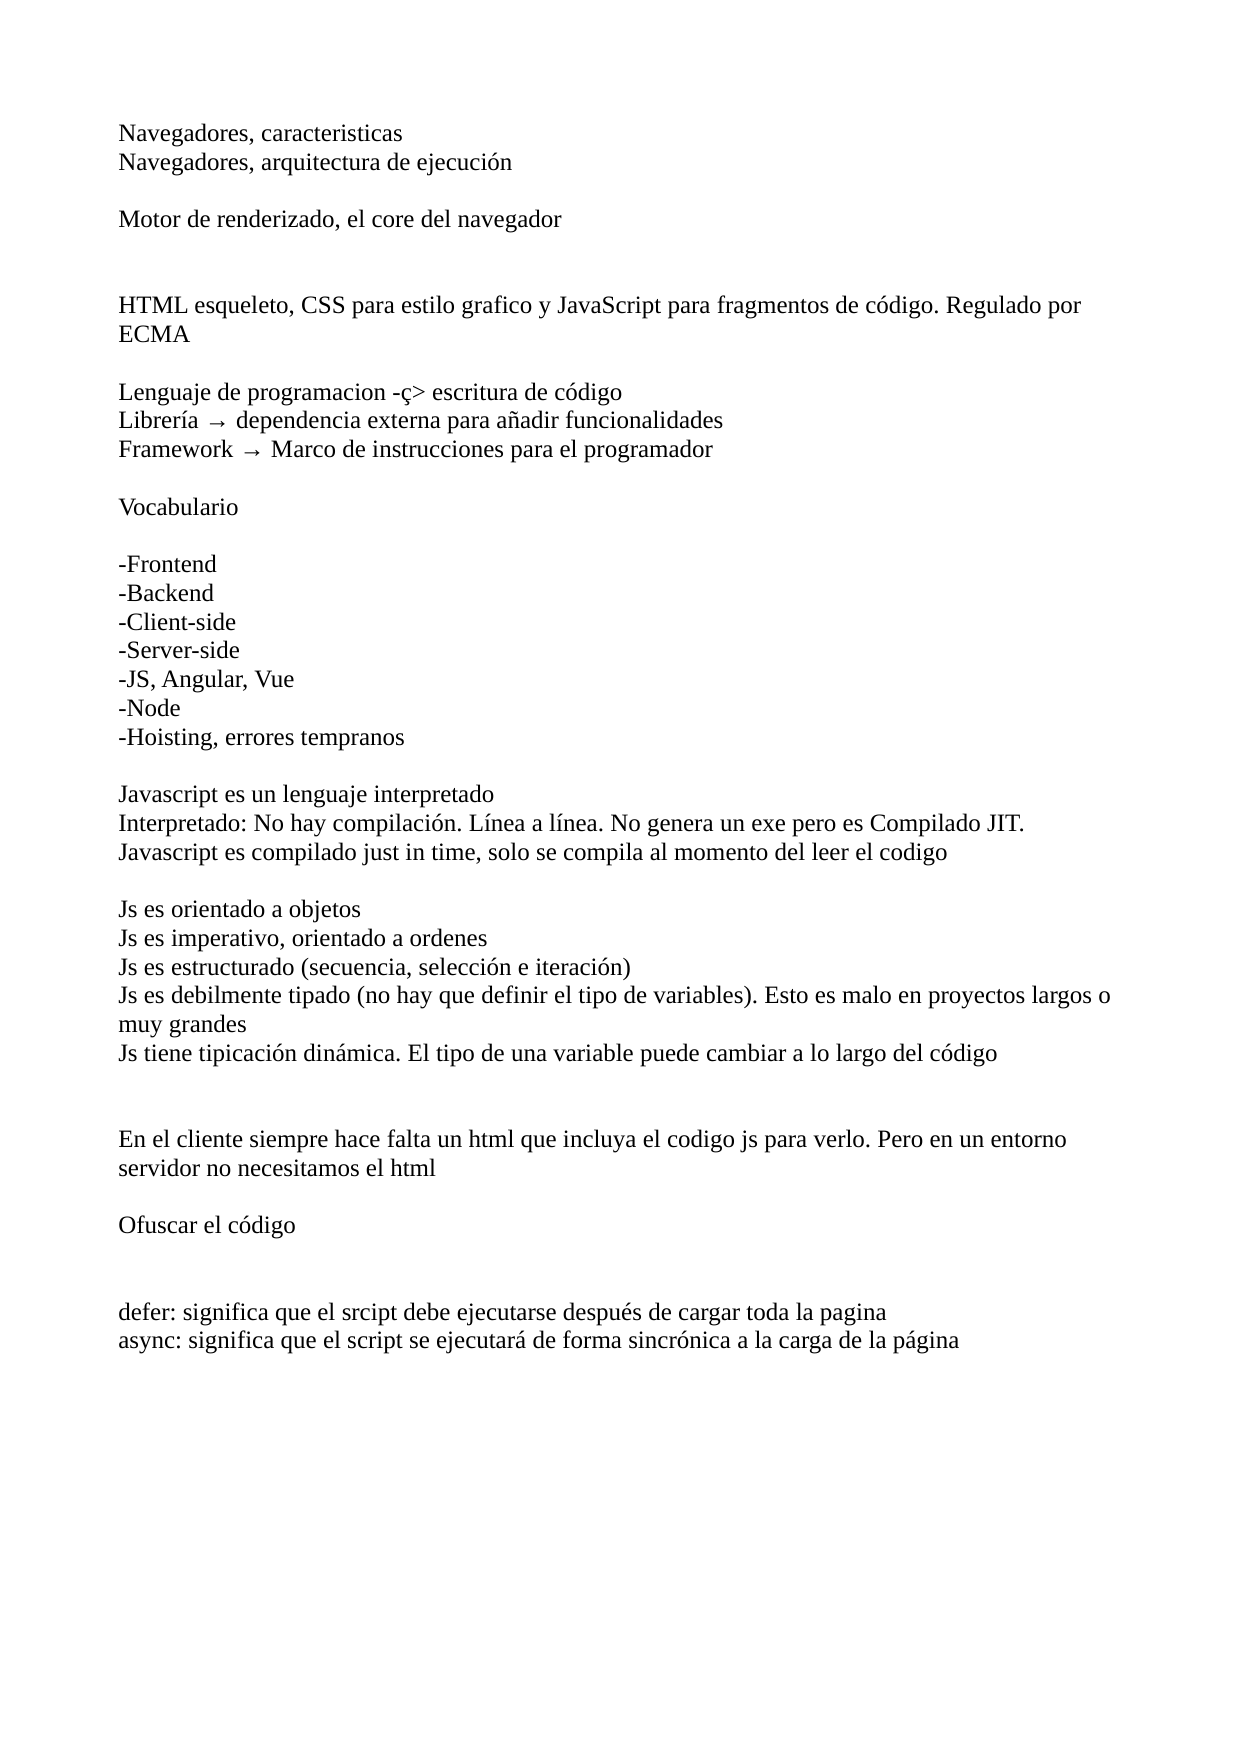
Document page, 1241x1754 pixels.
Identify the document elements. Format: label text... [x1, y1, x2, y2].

text -Node [118, 693, 1122, 722]
text -Backend [118, 578, 1122, 607]
text Js es orientado a objetos [118, 894, 1122, 923]
text Motor de renderizado, el core del navegador [118, 204, 1122, 233]
text -JS, Angular, Vue [118, 664, 1122, 693]
text Js tiene tipicación dinámica. El tipo de una variable puede cambiar a lo largo del código [118, 1038, 1122, 1067]
text -Frontend [118, 549, 1122, 578]
text HTML esqueleto, CSS para estilo grafico y JavaScript para fragmentos de código. Regulado por ECMA [118, 291, 1122, 348]
text Ofuscar el código [118, 1211, 1122, 1239]
text Vocabulario [118, 492, 1122, 521]
text -Server-side [118, 636, 1122, 664]
text En el cliente siempre hace falta un html que incluya el codigo js para verlo. Pero en un entorno servidor no necesitamos el html [118, 1124, 1122, 1182]
text Librería → dependencia externa para añadir funcionalidades [118, 406, 1122, 434]
text Lenguaje de programacion -ç> escritura de código [118, 377, 1122, 406]
text -Hoisting, errores tempranos [118, 722, 1122, 751]
text defer: significa que el srcipt debe ejecutarse después de cargar toda la pagina [118, 1297, 1122, 1326]
text Js es estructurado (secuencia, selección e iteración) [118, 952, 1122, 981]
text -Client-side [118, 607, 1122, 636]
text Javascript es un lenguaje interpretado [118, 779, 1122, 808]
text Framework → Marco de instrucciones para el programador [118, 434, 1122, 463]
text async: significa que el script se ejecutará de forma sincrónica a la carga de la página [118, 1326, 1122, 1354]
text Interpretado: No hay compilación. Línea a línea. No genera un exe pero es Compilado JIT. Javascript es compilado just in time, solo se compila al momento del leer el codigo [118, 808, 1122, 866]
text Js es imperativo, orientado a ordenes [118, 923, 1122, 952]
text Navegadores, arquitectura de ejecución [118, 147, 1122, 176]
text Navegadores, caracteristicas [118, 118, 1122, 147]
text Js es debilmente tipado (no hay que definir el tipo de variables). Esto es malo en proyectos largos o muy grandes [118, 981, 1122, 1038]
